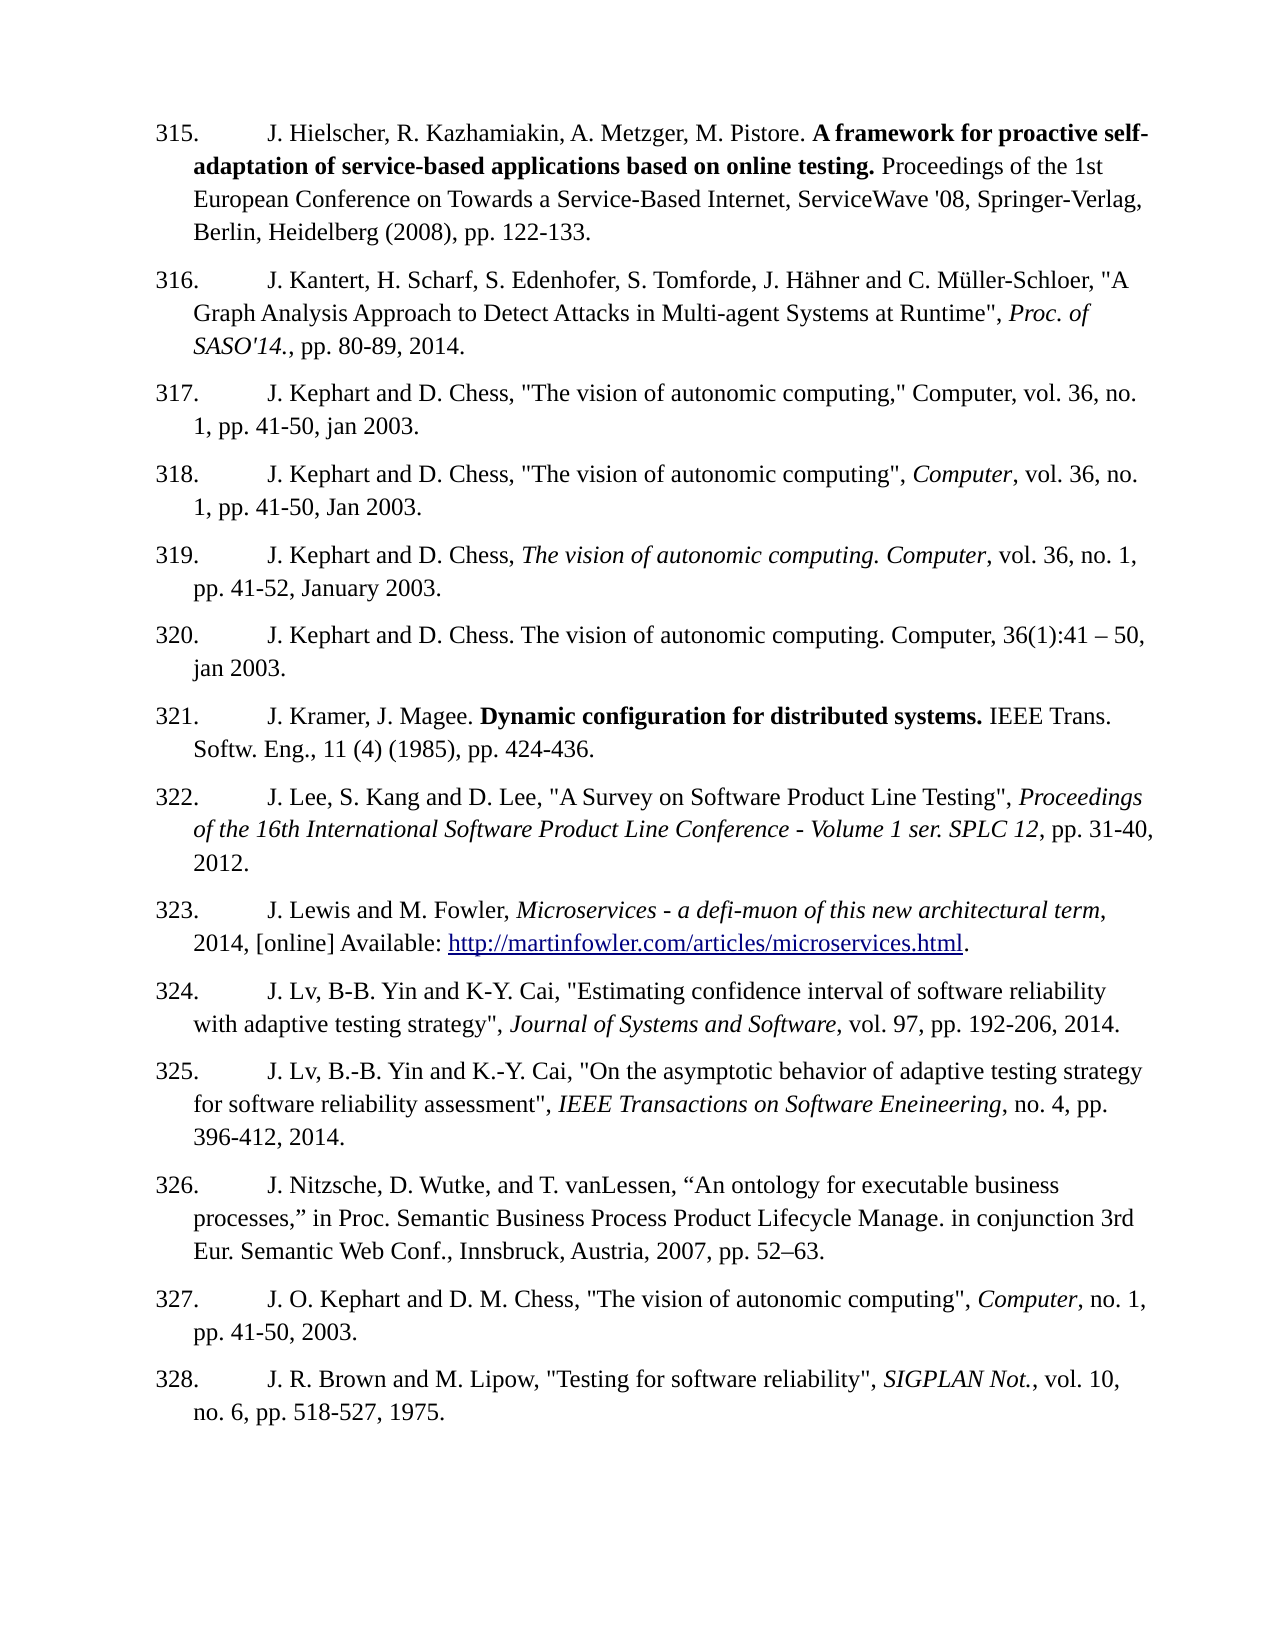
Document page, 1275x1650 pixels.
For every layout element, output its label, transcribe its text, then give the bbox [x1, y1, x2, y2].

list J. Kephart and D. Chess, "The vision of autonomic computing", Computer, vol. 36, no. 1, pp. 41-50, Jan 2003. [155, 459, 1157, 521]
list J. R. Brown and M. Lipow, "Testing for software reliability", SIGPLAN Not., vol. 10, no. 6, pp. 518-527, 1975. [155, 1364, 1157, 1426]
list J. Kephart and D. Chess. The vision of autonomic computing. Computer, 36(1):41 – 50, jan 2003. [155, 620, 1157, 682]
list J. Kephart and D. Chess, "The vision of autonomic computing," Computer, vol. 36, no. 1, pp. 41-50, jan 2003. [155, 378, 1157, 440]
list J. Kramer, J. Magee. Dynamic configuration for distributed systems. IEEE Trans. Softw. Eng., 11 (4) (1985), pp. 424-436. [155, 701, 1157, 763]
list J. Nitzsche, D. Wutke, and T. vanLessen, “An ontology for executable business processes,” in Proc. Semantic Business Process Product Lifecycle Manage. in conjunction 3rd Eur. Semantic Web Conf., Innsbruck, Austria, 2007, pp. 52–63. [155, 1170, 1157, 1265]
list J. Kephart and D. Chess, The vision of autonomic computing. Computer, vol. 36, no. 1, pp. 41-52, January 2003. [155, 540, 1157, 601]
list J. O. Kephart and D. M. Chess, "The vision of autonomic computing", Computer, no. 1, pp. 41-50, 2003. [155, 1284, 1157, 1346]
list J. Lee, S. Kang and D. Lee, "A Survey on Software Product Line Testing", Proceedings of the 16th International Software Product Line Conference - Volume 1 ser. SPLC 12, pp. 31-40, 2012. [155, 782, 1157, 876]
list J. Lewis and M. Fowler, Microservices - a defi-muon of this new architectural term, 2014, [online] Available: http://martinfowler.com/articles/microservices.html. [155, 895, 1157, 957]
list J. Lv, B-B. Yin and K-Y. Cai, "Estimating confidence interval of software reliability with adaptive testing strategy", Journal of Systems and Software, vol. 97, pp. 192-206, 2014. [155, 976, 1157, 1038]
list J. Hielscher, R. Kazhamiakin, A. Metzger, M. Pistore. A framework for proactive self-adaptation of service-based applications based on online testing. Proceedings of the 1st European Conference on Towards a Service-Based Internet, ServiceWave '08, Springer-Verlag, Berlin, Heidelberg (2008), pp. 122-133. [155, 118, 1157, 246]
list J. Kantert, H. Scharf, S. Edenhofer, S. Tomforde, J. Hähner and C. Müller-Schloer, "A Graph Analysis Approach to Detect Attacks in Multi-agent Systems at Runtime", Proc. of SASO'14., pp. 80-89, 2014. [155, 265, 1157, 359]
list J. Lv, B.-B. Yin and K.-Y. Cai, "On the asymptotic behavior of adaptive testing strategy for software reliability assessment", IEEE Transactions on Software Eneineering, no. 4, pp. 396-412, 2014. [155, 1056, 1157, 1151]
